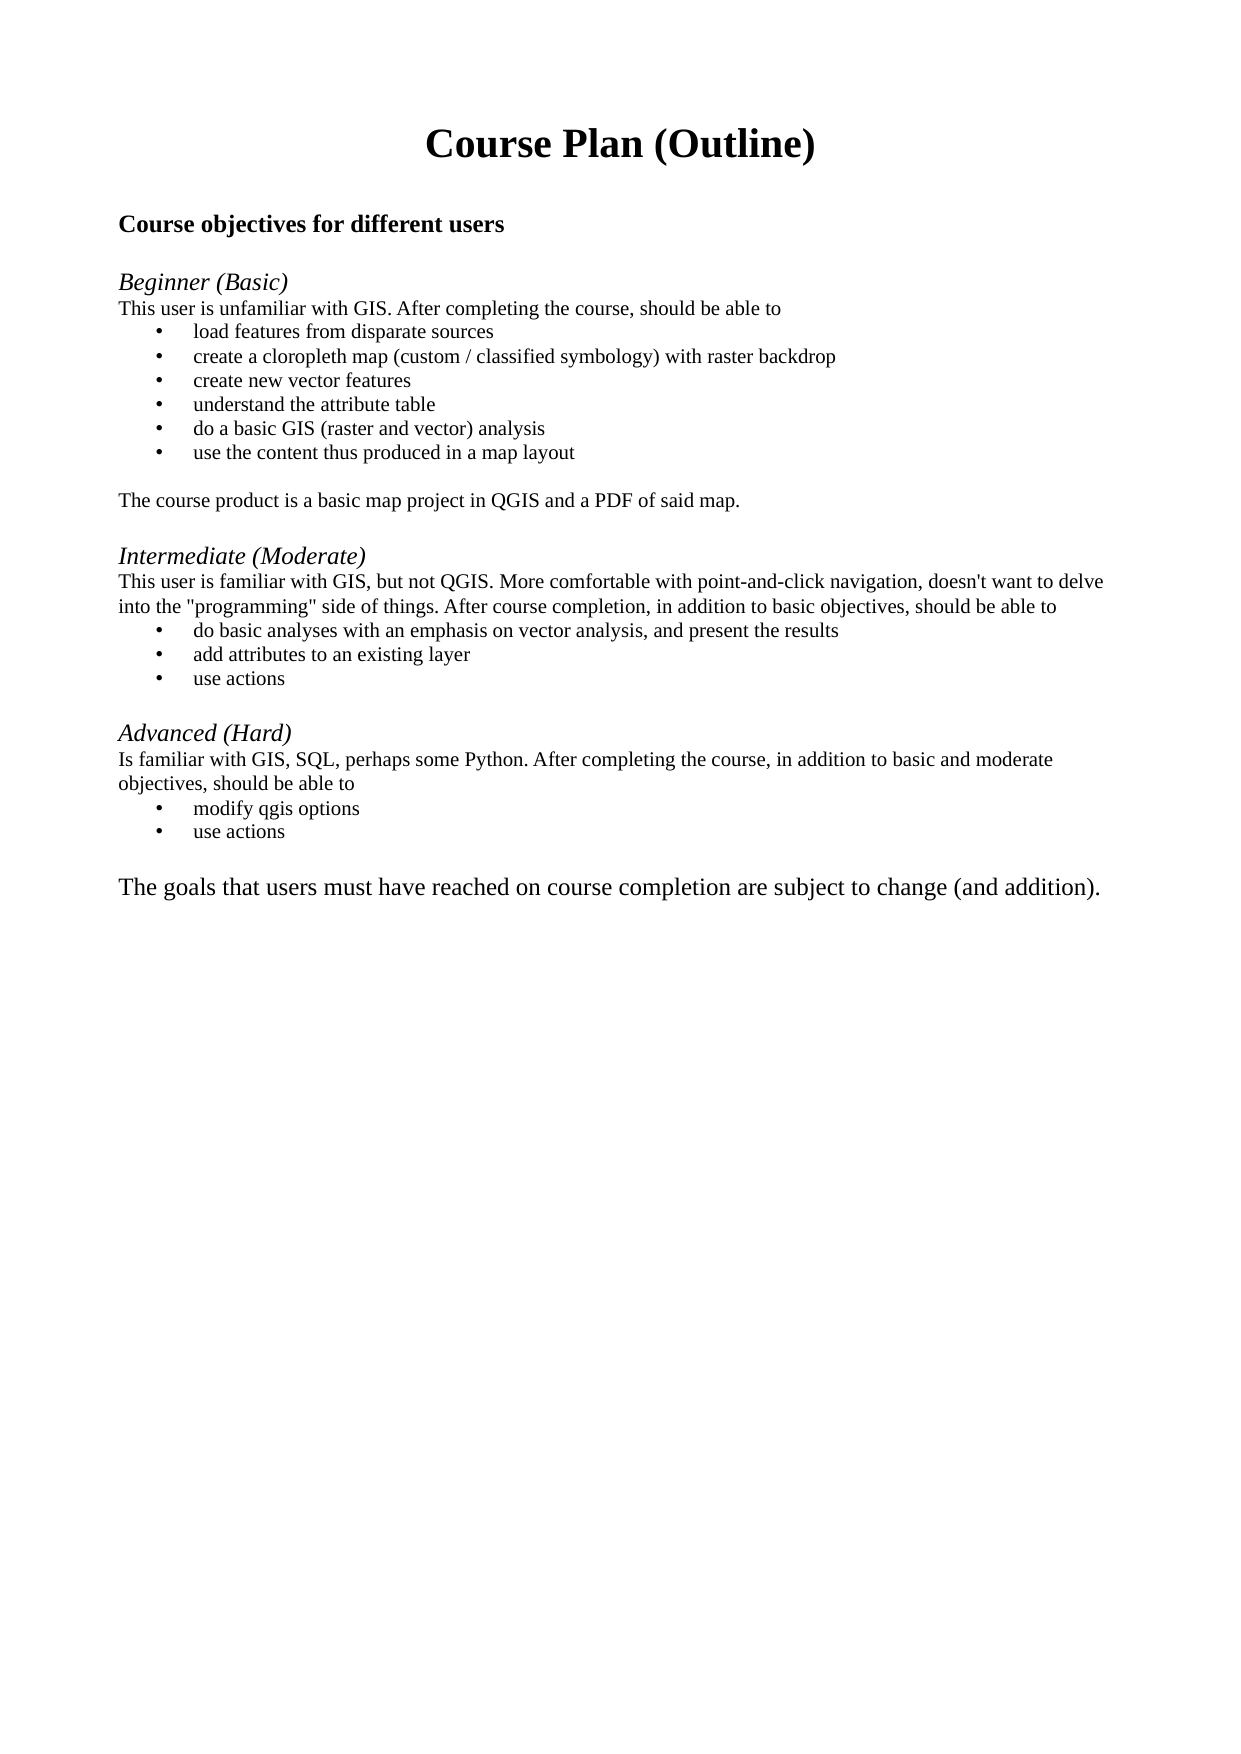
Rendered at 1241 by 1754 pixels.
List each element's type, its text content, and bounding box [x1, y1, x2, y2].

text Intermediate (Moderate) [118, 541, 1122, 569]
text The course product is a basic map project in QGIS and a PDF of said map. [118, 488, 1122, 512]
text Course Plan (Outline) [118, 118, 1122, 166]
list add attributes to an existing layer [156, 642, 1122, 666]
text This user is familiar with GIS, but not QGIS. More comfortable with point-and-click navigation, doesn't want to delve into the "programming" side of things. After course completion, in addition to basic objectives, should be able to [118, 569, 1122, 618]
text Is familiar with GIS, SQL, perhaps some Python. After completing the course, in addition to basic and moderate objectives, should be able to [118, 747, 1122, 795]
list modify qgis options [156, 795, 1122, 819]
list use actions [156, 819, 1122, 843]
list load features from disparate sources [156, 319, 1122, 343]
list create new vector features [156, 368, 1122, 392]
list do a basic GIS (raster and vector) analysis [156, 416, 1122, 440]
list understand the attribute table [156, 392, 1122, 416]
list use the content thus produced in a map layout [156, 440, 1122, 464]
text The goals that users must have reached on course completion are subject to change (and addition). [118, 872, 1122, 901]
list do basic analyses with an emphasis on vector analysis, and present the results [156, 618, 1122, 642]
list create a cloropleth map (custom / classified symbology) with raster backdrop [156, 343, 1122, 368]
list use actions [156, 666, 1122, 690]
text Course objectives for different users [118, 209, 1122, 238]
text Beginner (Basic) [118, 267, 1122, 295]
text Advanced (Hard) [118, 718, 1122, 747]
text This user is unfamiliar with GIS. After completing the course, should be able to [118, 295, 1122, 319]
